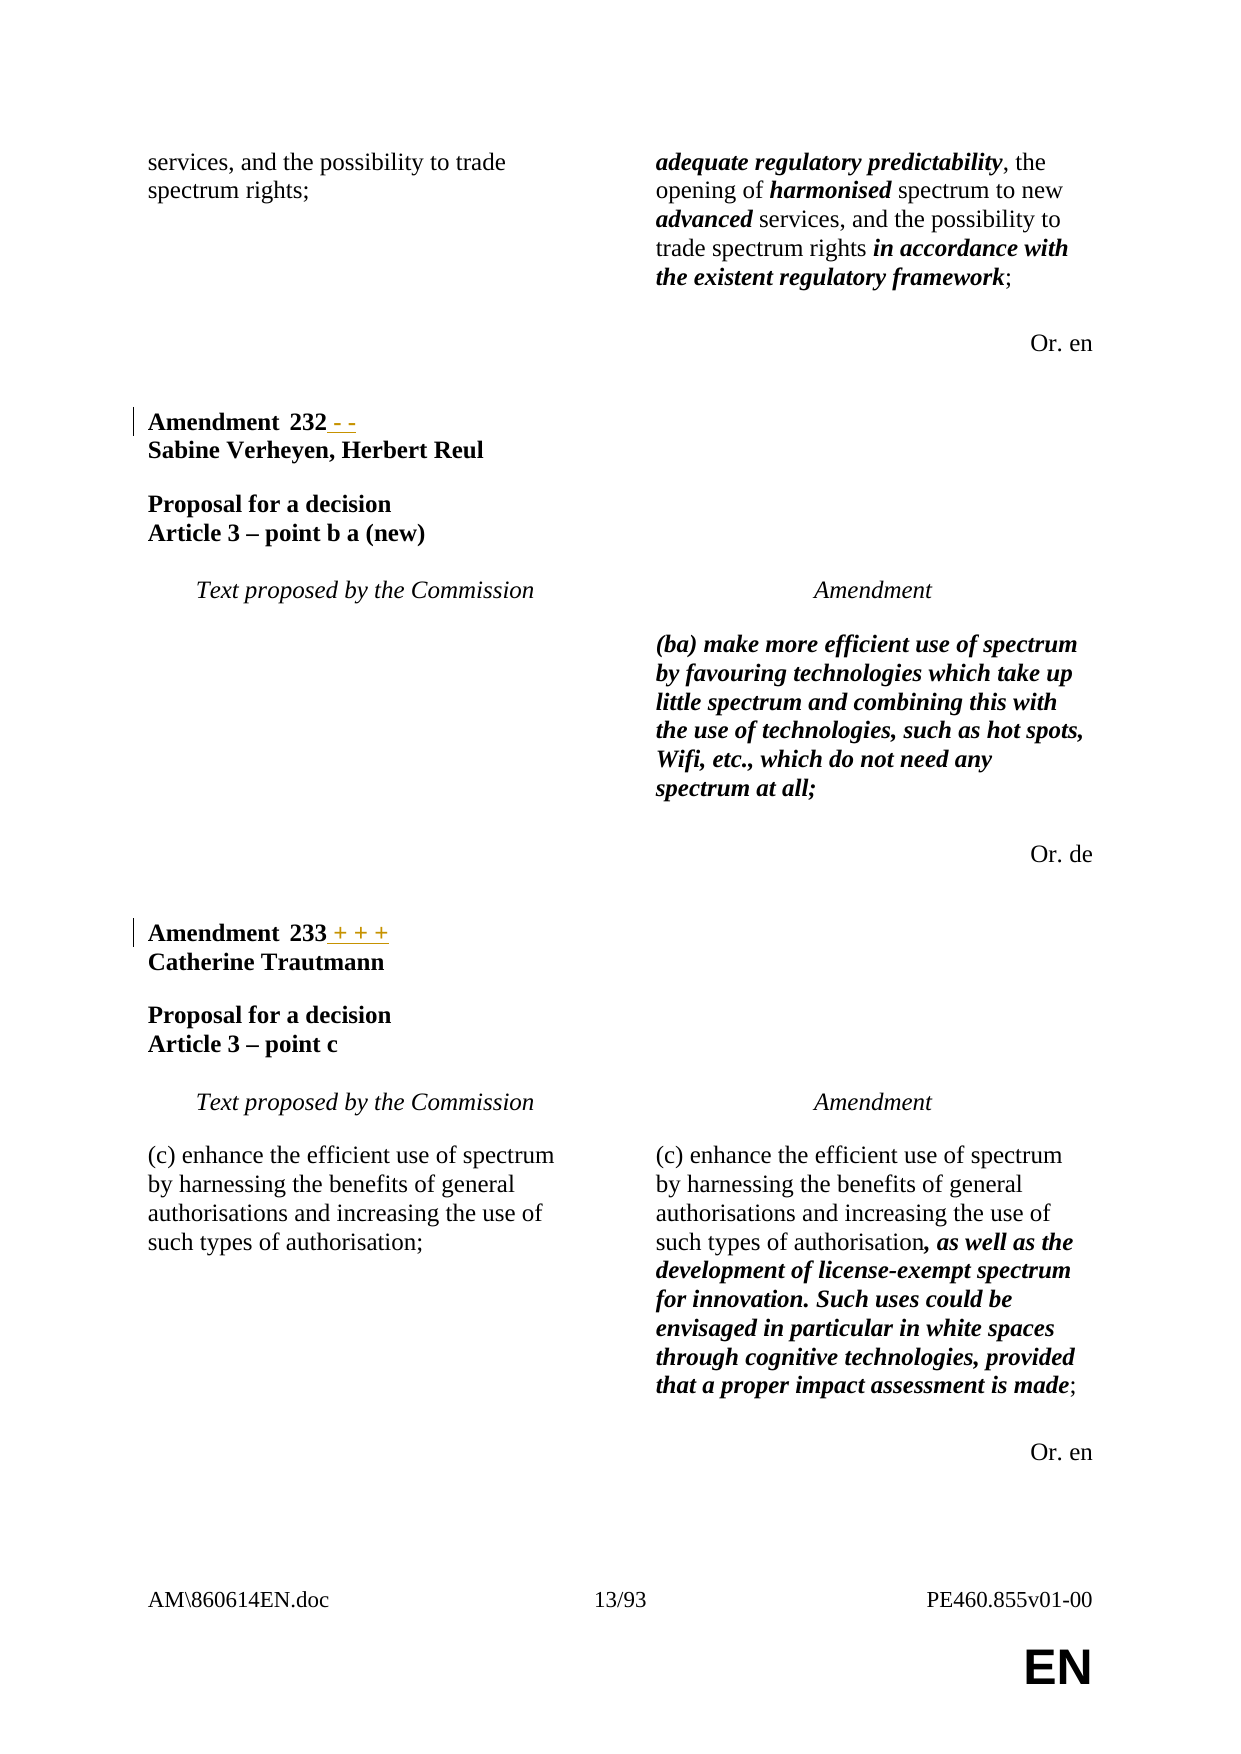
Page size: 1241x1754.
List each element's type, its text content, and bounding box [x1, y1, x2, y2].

text Or. <Original>{EN}en</Original> [148, 328, 1093, 357]
text <Article>Article 3 – point c </Article> [148, 1029, 1093, 1058]
table_cell (ba) make more efficient use of spectrum by favouring technologies which take up little spectrum and combining this with the use of technologies, such as hot spots, Wifi, etc., which do not need any spectrum at all; [620, 629, 1128, 814]
table_cell (c) enhance the efficient use of spectrum by harnessing the benefits of general authorisations and increasing the use of such types of authorisation; [112, 1141, 620, 1412]
table_cell Amendment [620, 1087, 1128, 1141]
table_cell (c) enhance the efficient use of spectrum by harnessing the benefits of general authorisations and increasing the use of such types of authorisation, as well as the development of license-exempt spectrum for innovation. Such uses could be envisaged in particular in white spaces through cognitive technologies, provided that a proper impact assessment is made; [620, 1141, 1128, 1412]
table_header [112, 1058, 1128, 1087]
text <Members>Catherine Trautmann</Members> [148, 947, 1093, 976]
table_cell [112, 629, 620, 814]
text Or. <Original>{DE}de</Original> [148, 839, 1093, 868]
table_cell Text proposed by the Commission [112, 576, 620, 629]
text <DocAmend>Proposal for a decision</DocAmend> [148, 489, 1093, 518]
text <Article>Article 3 – point b a (new) </Article> [148, 518, 1093, 547]
text <Amend>Amendment <NumAm>232 - -</NumAm> [148, 407, 1093, 436]
table_cell Text proposed by the Commission [112, 1087, 620, 1141]
text <Members>Sabine Verheyen, Herbert Reul</Members> [148, 436, 1093, 464]
text <DocAmend>Proposal for a decision</DocAmend> [148, 1001, 1093, 1029]
text <Amend>Amendment <NumAm>233 + + +</NumAm> [148, 918, 1093, 947]
table_cell services, and the possibility to trade spectrum rights; [112, 147, 620, 303]
text Or. <Original>{EN}en</Original> [148, 1437, 1093, 1466]
table_cell adequate regulatory predictability, the opening of harmonised spectrum to new advanced services, and the possibility to trade spectrum rights in accordance with the existent regulatory framework; [620, 147, 1128, 303]
table_header [112, 547, 1128, 576]
table_cell Amendment [620, 576, 1128, 629]
